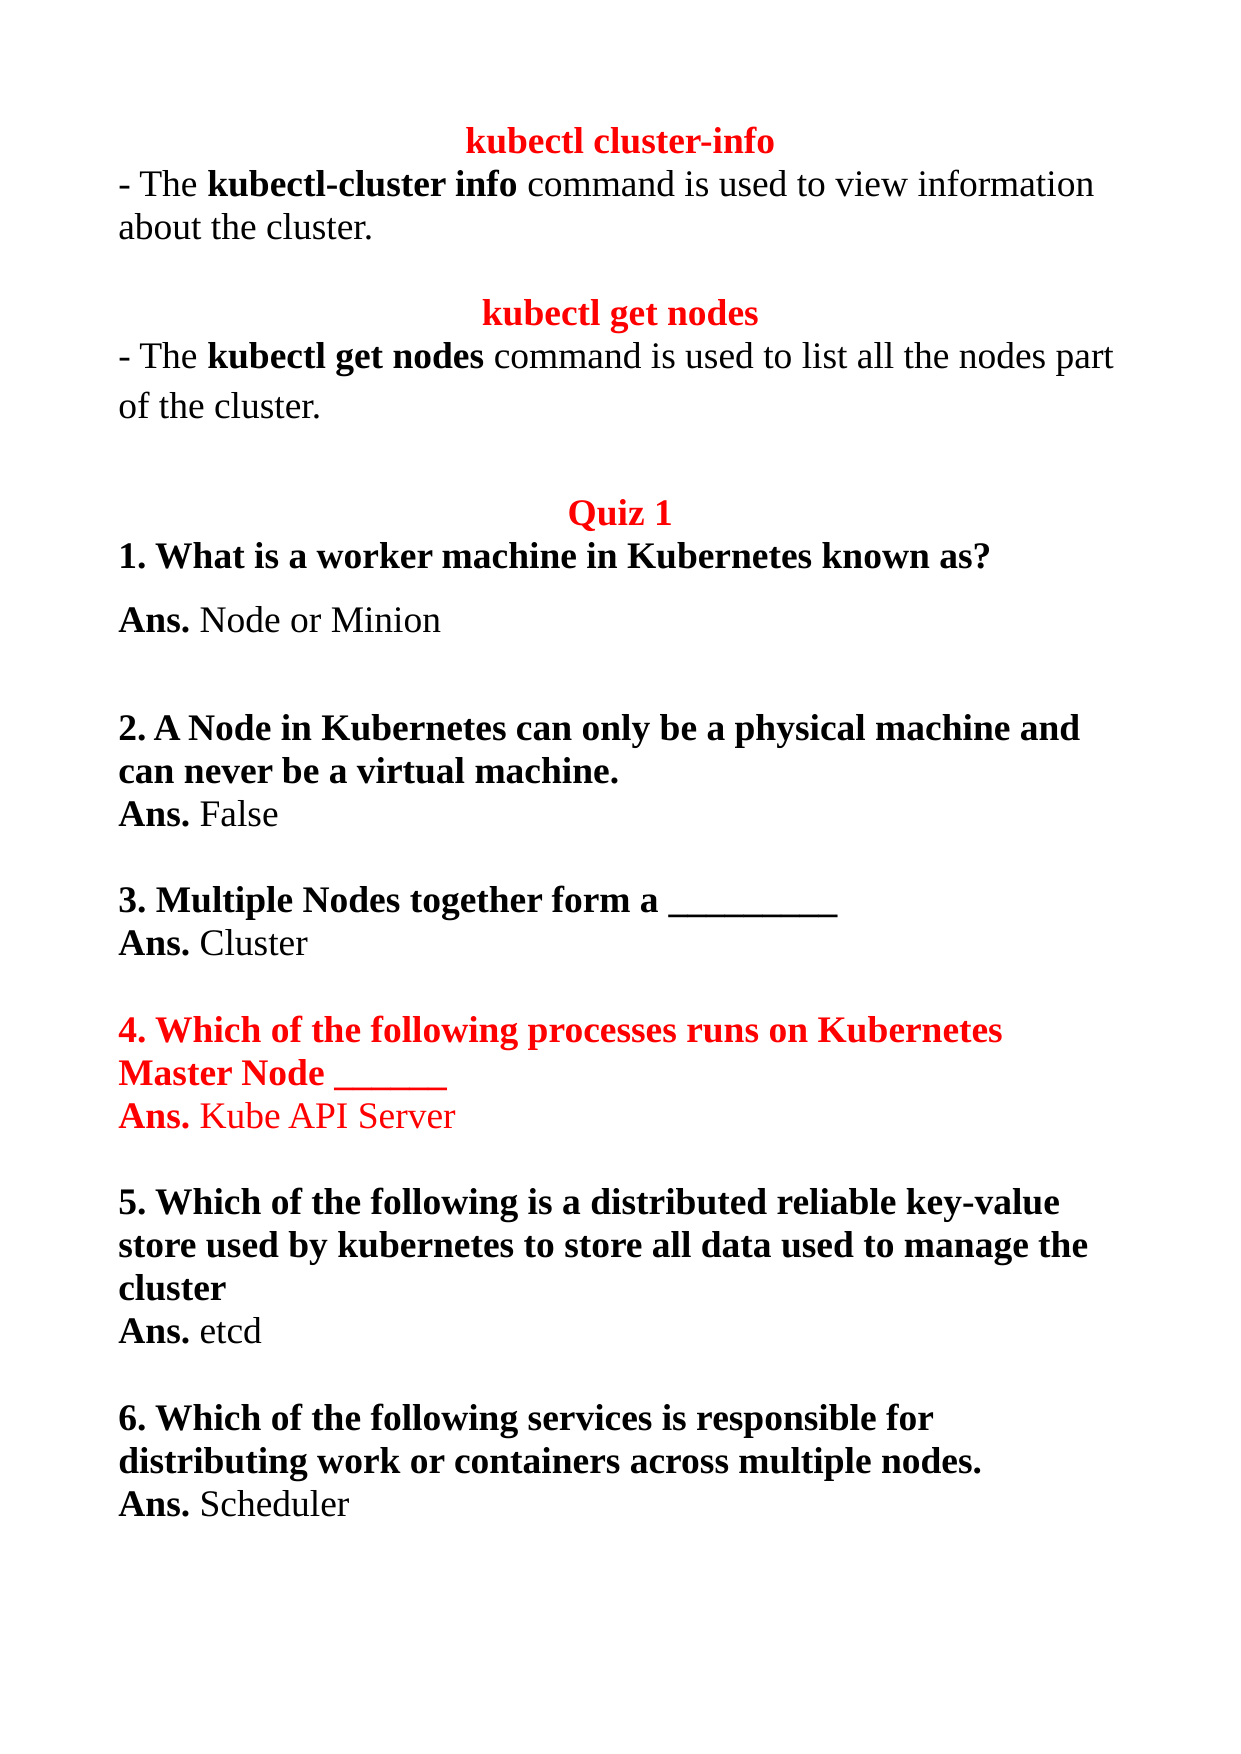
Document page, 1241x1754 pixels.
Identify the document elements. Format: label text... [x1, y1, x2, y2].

text kubectl cluster-info [118, 118, 1122, 161]
text 6. Which of the following services is responsible for distributing work or containers across multiple nodes. [118, 1395, 1122, 1481]
text Ans. Kube API Server [118, 1093, 1122, 1136]
text 2. A Node in Kubernetes can only be a physical machine and can never be a virtual machine. [118, 705, 1122, 791]
text Ans. Cluster [118, 921, 1122, 964]
text Quiz 1 [118, 491, 1122, 534]
text - The kubectl-cluster info command is used to view information about the cluster. [118, 161, 1122, 247]
text 1. What is a worker machine in Kubernetes known as? [118, 534, 1122, 577]
text kubectl get nodes [118, 291, 1122, 334]
text Ans. etcd [118, 1309, 1122, 1352]
text Ans. Scheduler [118, 1481, 1122, 1524]
text - The kubectl get nodes command is used to list all the nodes part of the cluster. [118, 334, 1122, 426]
text 5. Which of the following is a distributed reliable key-value store used by kubernetes to store all data used to manage the cluster [118, 1179, 1122, 1309]
text 4. Which of the following processes runs on Kubernetes Master Node ______ [118, 1007, 1122, 1093]
text Ans. False [118, 791, 1122, 834]
text 3. Multiple Nodes together form a _________ [118, 878, 1122, 921]
text Ans. Node or Minion [118, 598, 1122, 641]
